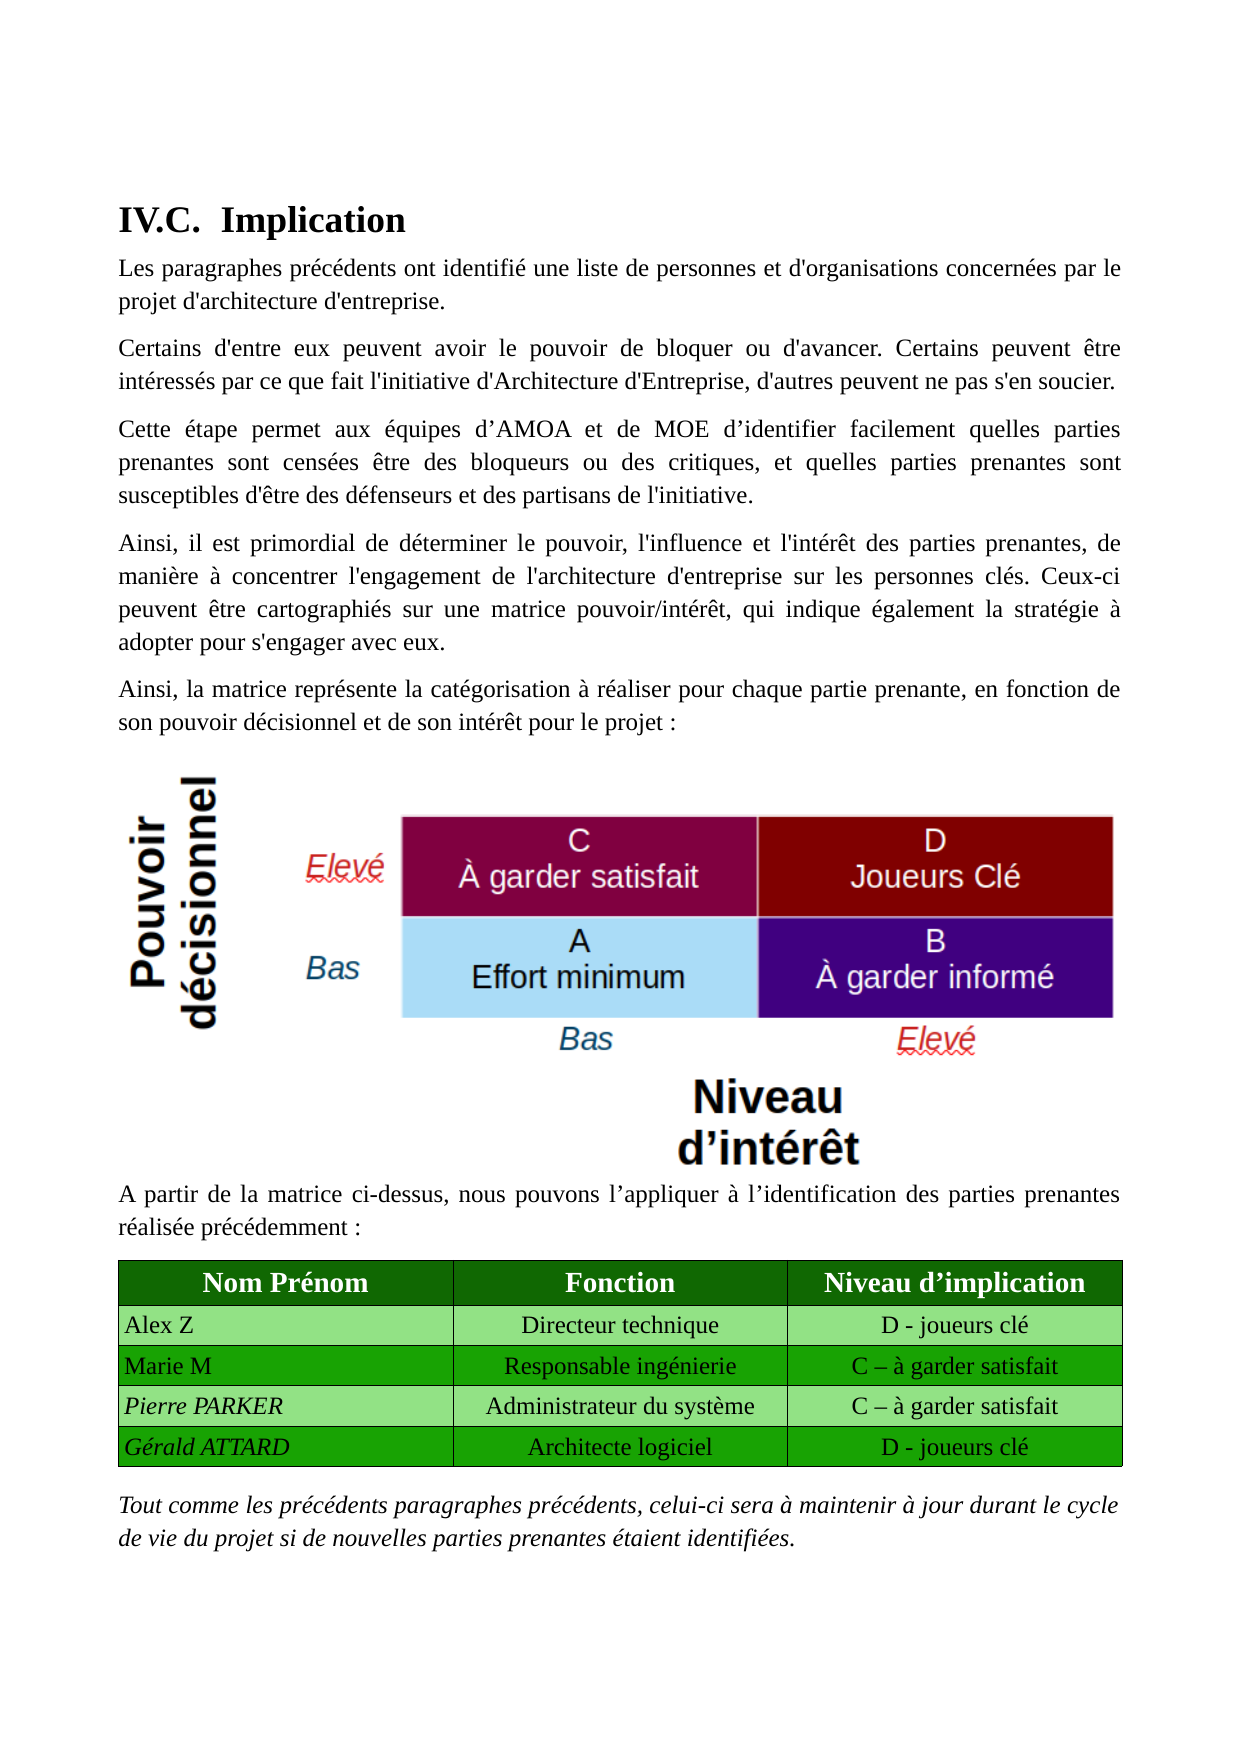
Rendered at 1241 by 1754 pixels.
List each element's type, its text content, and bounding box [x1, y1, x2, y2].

text Cette étape permet aux équipes d’AMOA et de MOE d’identifier facilement quelles parties prenantes sont censées être des bloqueurs ou des critiques, et quelles parties prenantes sont susceptibles d'être des défenseurs et des partisans de l'initiative. [118, 414, 1122, 509]
table_cell Marie M [119, 1346, 453, 1385]
table_cell Gérald ATTARD [119, 1427, 453, 1466]
text Les paragraphes précédents ont identifié une liste de personnes et d'organisations concernées par le projet d'architecture d'entreprise. [118, 253, 1122, 314]
table_header Fonction [454, 1261, 787, 1305]
table_cell Responsable ingénierie [454, 1346, 787, 1385]
table_cell Alex Z [119, 1306, 453, 1345]
table_cell D - joueurs clé [788, 1306, 1122, 1345]
table_cell Architecte logiciel [454, 1427, 787, 1466]
table_cell C – à garder satisfait [788, 1386, 1122, 1426]
table_header Niveau d’implication [788, 1261, 1122, 1305]
text Tout comme les précédents paragraphes précédents, celui-ci sera à maintenir à jour durant le cycle de vie du projet si de nouvelles parties prenantes étaient identifiées. [118, 1490, 1122, 1552]
table_header Nom Prénom [119, 1261, 453, 1305]
text Ainsi, il est primordial de déterminer le pouvoir, l'influence et l'intérêt des parties prenantes, de manière à concentrer l'engagement de l'architecture d'entreprise sur les personnes clés. Ceux-ci peuvent être cartographiés sur une matrice pouvoir/intérêt, qui indique également la stratégie à adopter pour s'engager avec eux. [118, 528, 1122, 656]
table_cell Directeur technique [454, 1306, 787, 1345]
table_cell C – à garder satisfait [788, 1346, 1122, 1385]
picture [118, 755, 1123, 1175]
text A partir de la matrice ci-dessus, nous pouvons l’appliquer à l’identification des parties prenantes réalisée précédemment : [118, 1175, 1122, 1241]
subtitle Implication [118, 197, 1122, 240]
table_cell Administrateur du système [454, 1386, 787, 1426]
table_cell Pierre PARKER [119, 1386, 453, 1426]
text Ainsi, la matrice représente la catégorisation à réaliser pour chaque partie prenante, en fonction de son pouvoir décisionnel et de son intérêt pour le projet : [118, 674, 1122, 736]
text Certains d'entre eux peuvent avoir le pouvoir de bloquer ou d'avancer. Certains peuvent être intéressés par ce que fait l'initiative d'Architecture d'Entreprise, d'autres peuvent ne pas s'en soucier. [118, 333, 1122, 395]
table_cell D - joueurs clé [788, 1427, 1122, 1466]
